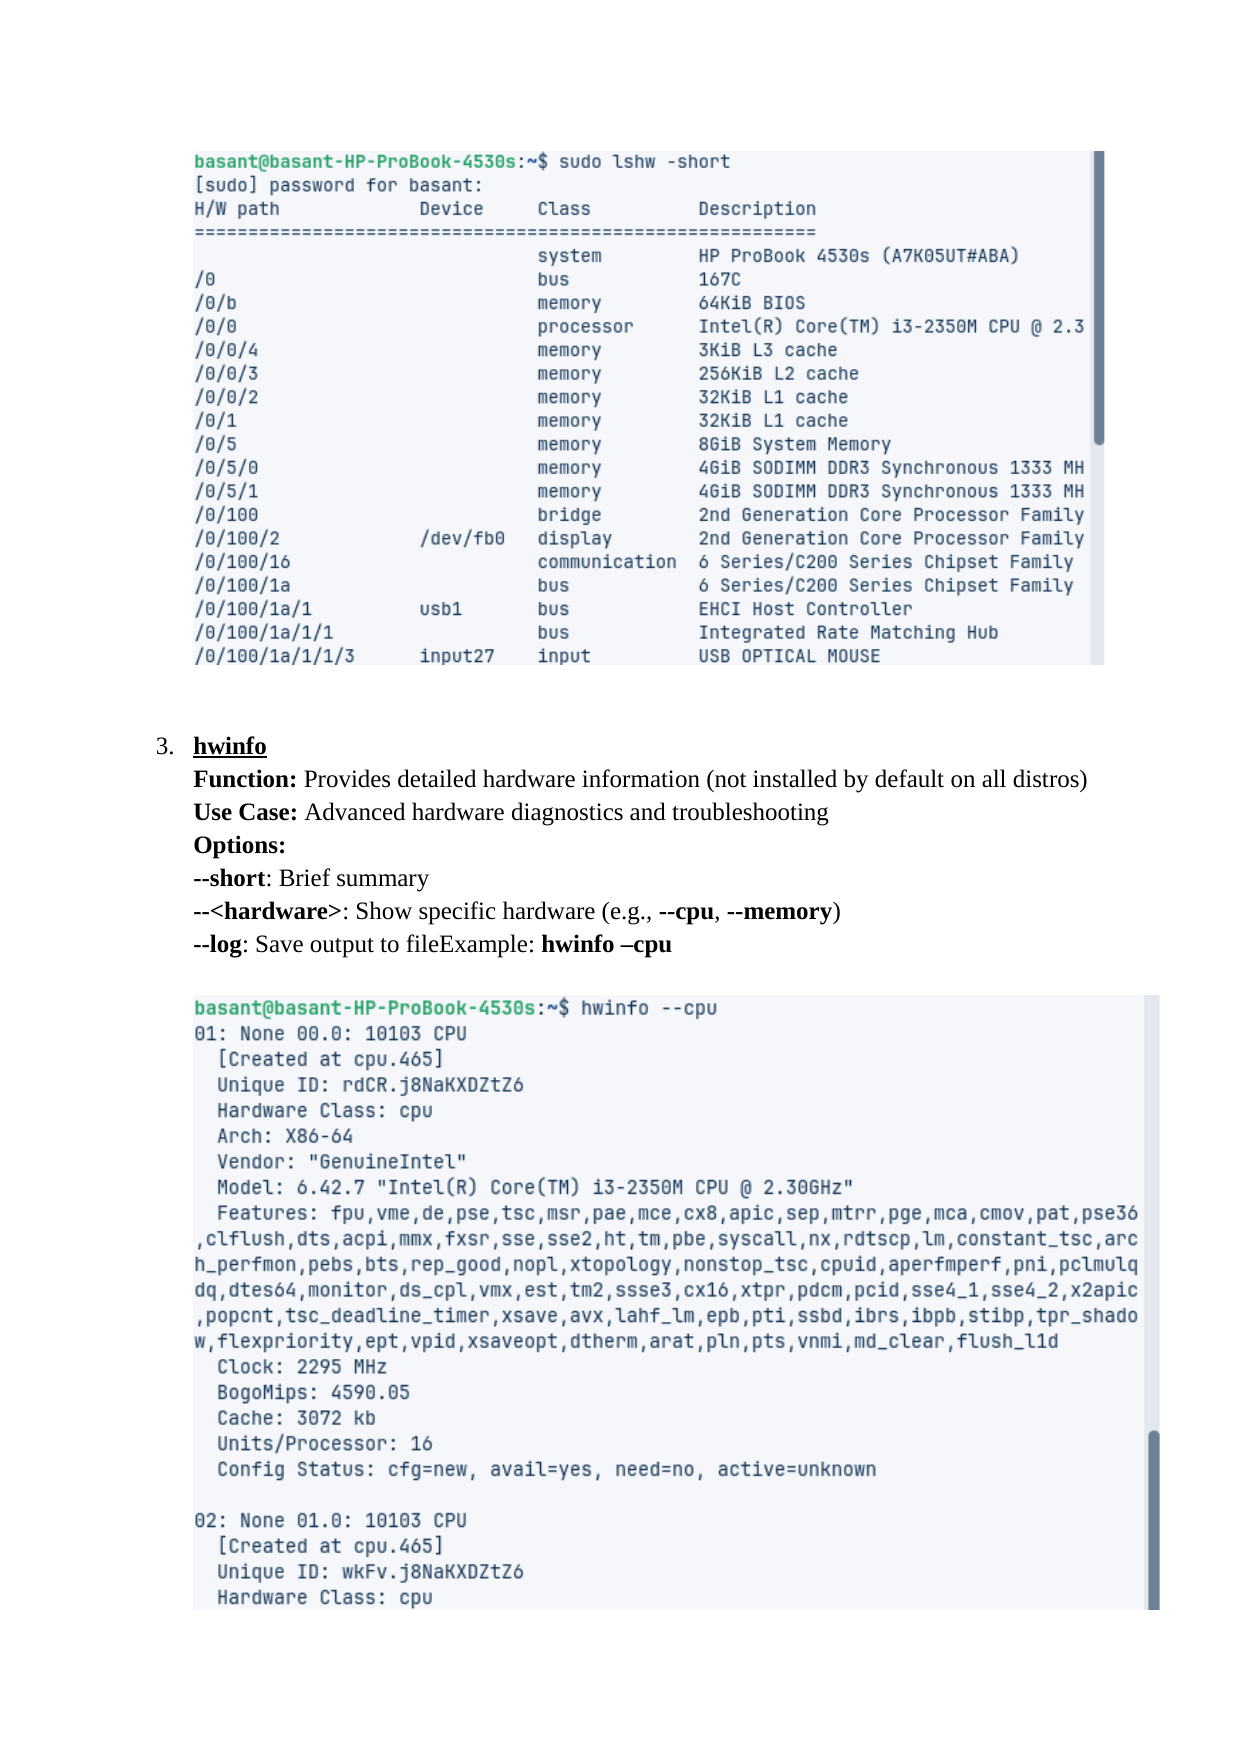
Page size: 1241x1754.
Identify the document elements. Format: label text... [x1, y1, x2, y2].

picture [193, 995, 1160, 1610]
list hwinfo Function: Provides detailed hardware information (not installed by default on all distros) Use Case: Advanced hardware diagnostics and troubleshooting Options: --short: Brief summary --<hardware>: Show specific hardware (e.g., --cpu, --memory) --log: Save output to fileExample: hwinfo –cpu [156, 731, 1122, 1609]
list [156, 118, 1122, 665]
picture [193, 151, 1105, 665]
